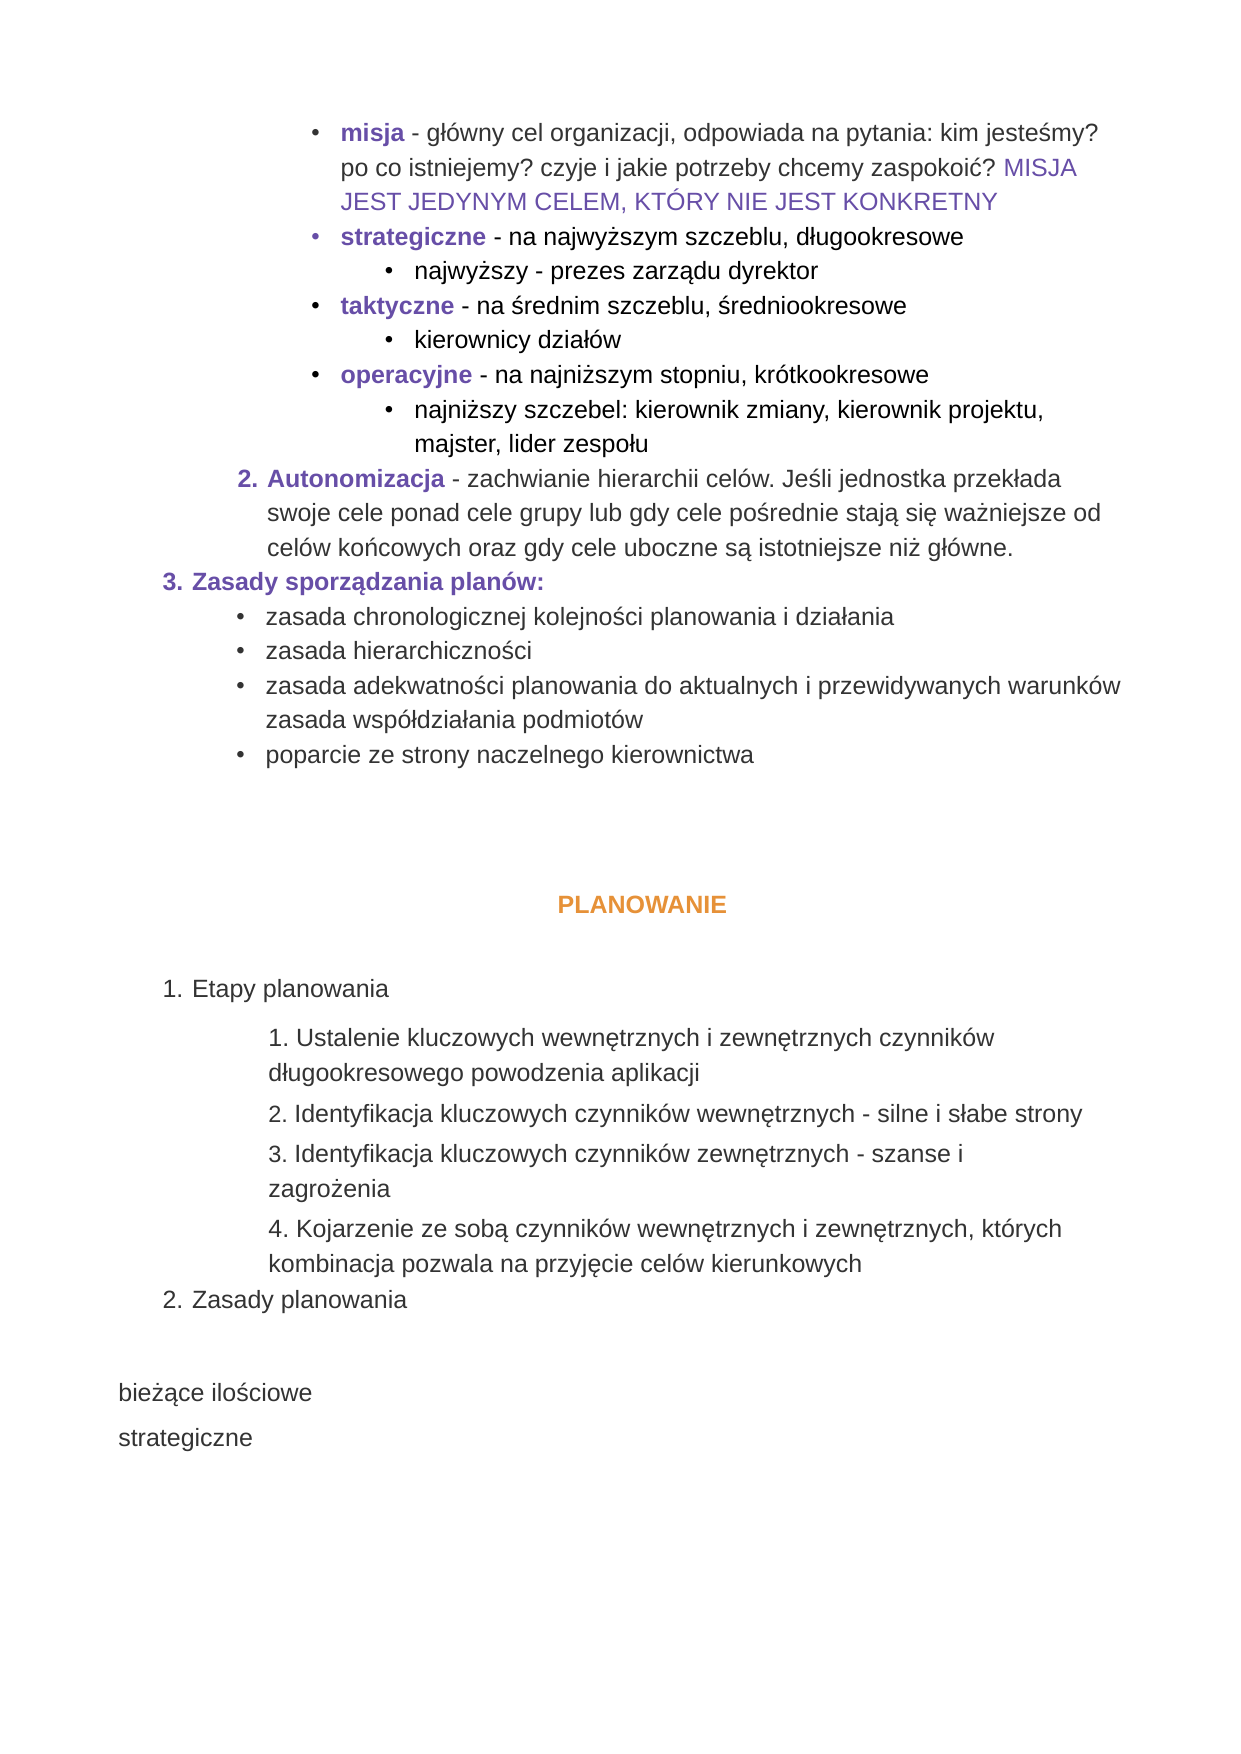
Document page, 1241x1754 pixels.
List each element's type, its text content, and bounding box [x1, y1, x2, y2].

list operacyjne - na najniższym stopniu, krótkookresowe [311, 360, 1122, 389]
text 4. Kojarzenie ze sobą czynników wewnętrznych i zewnętrznych, których kombinacja pozwala na przyjęcie celów kierunkowych [268, 1214, 1099, 1278]
text 3. Identyfikacja kluczowych czynników zewnętrznych - szanse i zagrożenia [268, 1139, 1099, 1202]
text strategiczne [118, 1423, 1101, 1452]
text 2. Identyfikacja kluczowych czynników wewnętrznych - silne i słabe strony [268, 1098, 1099, 1127]
list misja - główny cel organizacji, odpowiada na pytania: kim jesteśmy? po co istniejemy? czyje i jakie potrzeby chcemy zaspokoić? MISJA JEST JEDYNYM CELEM, KTÓRY NIE JEST KONKRETNY [311, 118, 1122, 216]
list najniższy szczebel: kierownik zmiany, kierownik projektu, majster, lider zespołu [384, 394, 1122, 458]
text 1. Ustalenie kluczowych wewnętrznych i zewnętrznych czynników długookresowego powodzenia aplikacji [268, 1023, 1099, 1087]
list poparcie ze strony naczelnego kierownictwa [236, 740, 1122, 769]
list Etapy planowania [162, 974, 1101, 1003]
text PLANOWANIE [162, 890, 1122, 919]
list najwyższy - prezes zarządu dyrektor [384, 256, 1122, 285]
list taktyczne - na średnim szczeblu, średniookresowe [311, 291, 1122, 320]
text bieżące ilościowe [118, 1378, 1101, 1407]
list Autonomizacja - zachwianie hierarchii celów. Jeśli jednostka przekłada swoje cele ponad cele grupy lub gdy cele pośrednie stają się ważniejsze od celów końcowych oraz gdy cele uboczne są istotniejsze niż główne. [237, 464, 1122, 561]
list zasada adekwatności planowania do aktualnych i przewidywanych warunków zasada współdziałania podmiotów [236, 671, 1122, 734]
list kierownicy działów [384, 325, 1122, 354]
list strategiczne - na najwyższym szczeblu, długookresowe [311, 222, 1122, 251]
list zasada chronologicznej kolejności planowania i działania [236, 602, 1122, 630]
list Zasady planowania [162, 1286, 1101, 1314]
list zasada hierarchiczności [236, 636, 1122, 665]
list Zasady sporządzania planów: [162, 567, 1122, 596]
